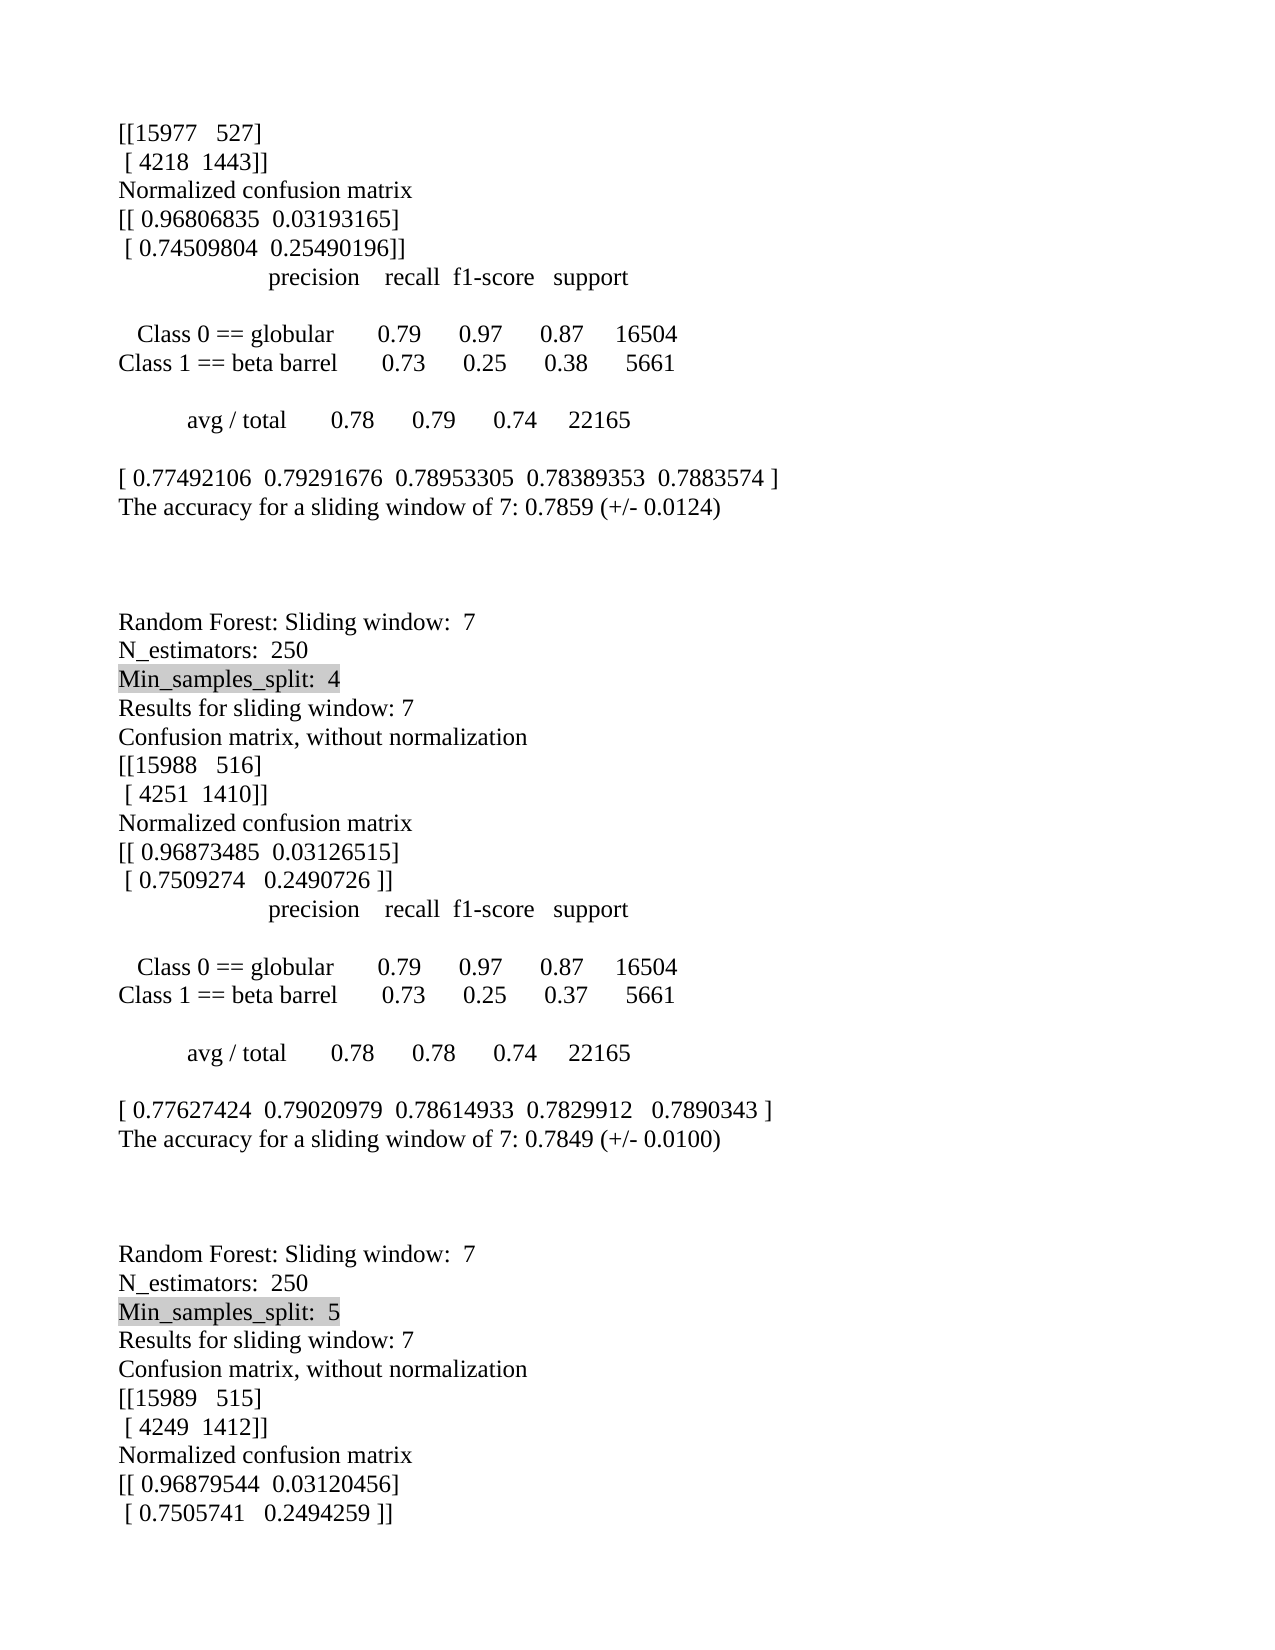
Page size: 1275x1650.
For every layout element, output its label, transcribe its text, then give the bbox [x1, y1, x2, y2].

text [ 0.77492106 0.79291676 0.78953305 0.78389353 0.7883574 ] [118, 463, 1157, 492]
text Random Forest: Sliding window: 7 [118, 607, 1157, 636]
text Normalized confusion matrix [118, 808, 1157, 837]
text precision recall f1-score support [118, 894, 1157, 923]
text Normalized confusion matrix [118, 176, 1157, 204]
text The accuracy for a sliding window of 7: 0.7859 (+/- 0.0124) [118, 492, 1157, 521]
text Results for sliding window: 7 [118, 693, 1157, 722]
text [[15989 515] [118, 1383, 1157, 1412]
text Class 1 == beta barrel 0.73 0.25 0.38 5661 [118, 348, 1157, 377]
text [[ 0.96873485 0.03126515] [118, 837, 1157, 866]
text The accuracy for a sliding window of 7: 0.7849 (+/- 0.0100) [118, 1124, 1157, 1153]
text [[15977 527] [118, 118, 1157, 147]
text [ 0.7505741 0.2494259 ]] [118, 1498, 1157, 1527]
text [ 4249 1412]] [118, 1412, 1157, 1441]
text avg / total 0.78 0.78 0.74 22165 [118, 1038, 1157, 1067]
text Class 1 == beta barrel 0.73 0.25 0.37 5661 [118, 981, 1157, 1009]
text Class 0 == globular 0.79 0.97 0.87 16504 [118, 319, 1157, 348]
text [[15988 516] [118, 751, 1157, 779]
text precision recall f1-score support [118, 262, 1157, 291]
text [ 0.77627424 0.79020979 0.78614933 0.7829912 0.7890343 ] [118, 1096, 1157, 1124]
text N_estimators: 250 [118, 1268, 1157, 1297]
text [[ 0.96806835 0.03193165] [118, 204, 1157, 233]
text Results for sliding window: 7 [118, 1326, 1157, 1354]
text N_estimators: 250 [118, 636, 1157, 664]
text [[ 0.96879544 0.03120456] [118, 1469, 1157, 1498]
text Normalized confusion matrix [118, 1441, 1157, 1469]
text Confusion matrix, without normalization [118, 722, 1157, 751]
text Min_samples_split: 5 [118, 1297, 1157, 1326]
text [ 4218 1443]] [118, 147, 1157, 176]
text [ 0.74509804 0.25490196]] [118, 233, 1157, 262]
text avg / total 0.78 0.79 0.74 22165 [118, 406, 1157, 434]
text Random Forest: Sliding window: 7 [118, 1239, 1157, 1268]
text [ 0.7509274 0.2490726 ]] [118, 866, 1157, 894]
text Class 0 == globular 0.79 0.97 0.87 16504 [118, 952, 1157, 981]
text [ 4251 1410]] [118, 779, 1157, 808]
text Min_samples_split: 4 [118, 664, 1157, 693]
text Confusion matrix, without normalization [118, 1354, 1157, 1383]
